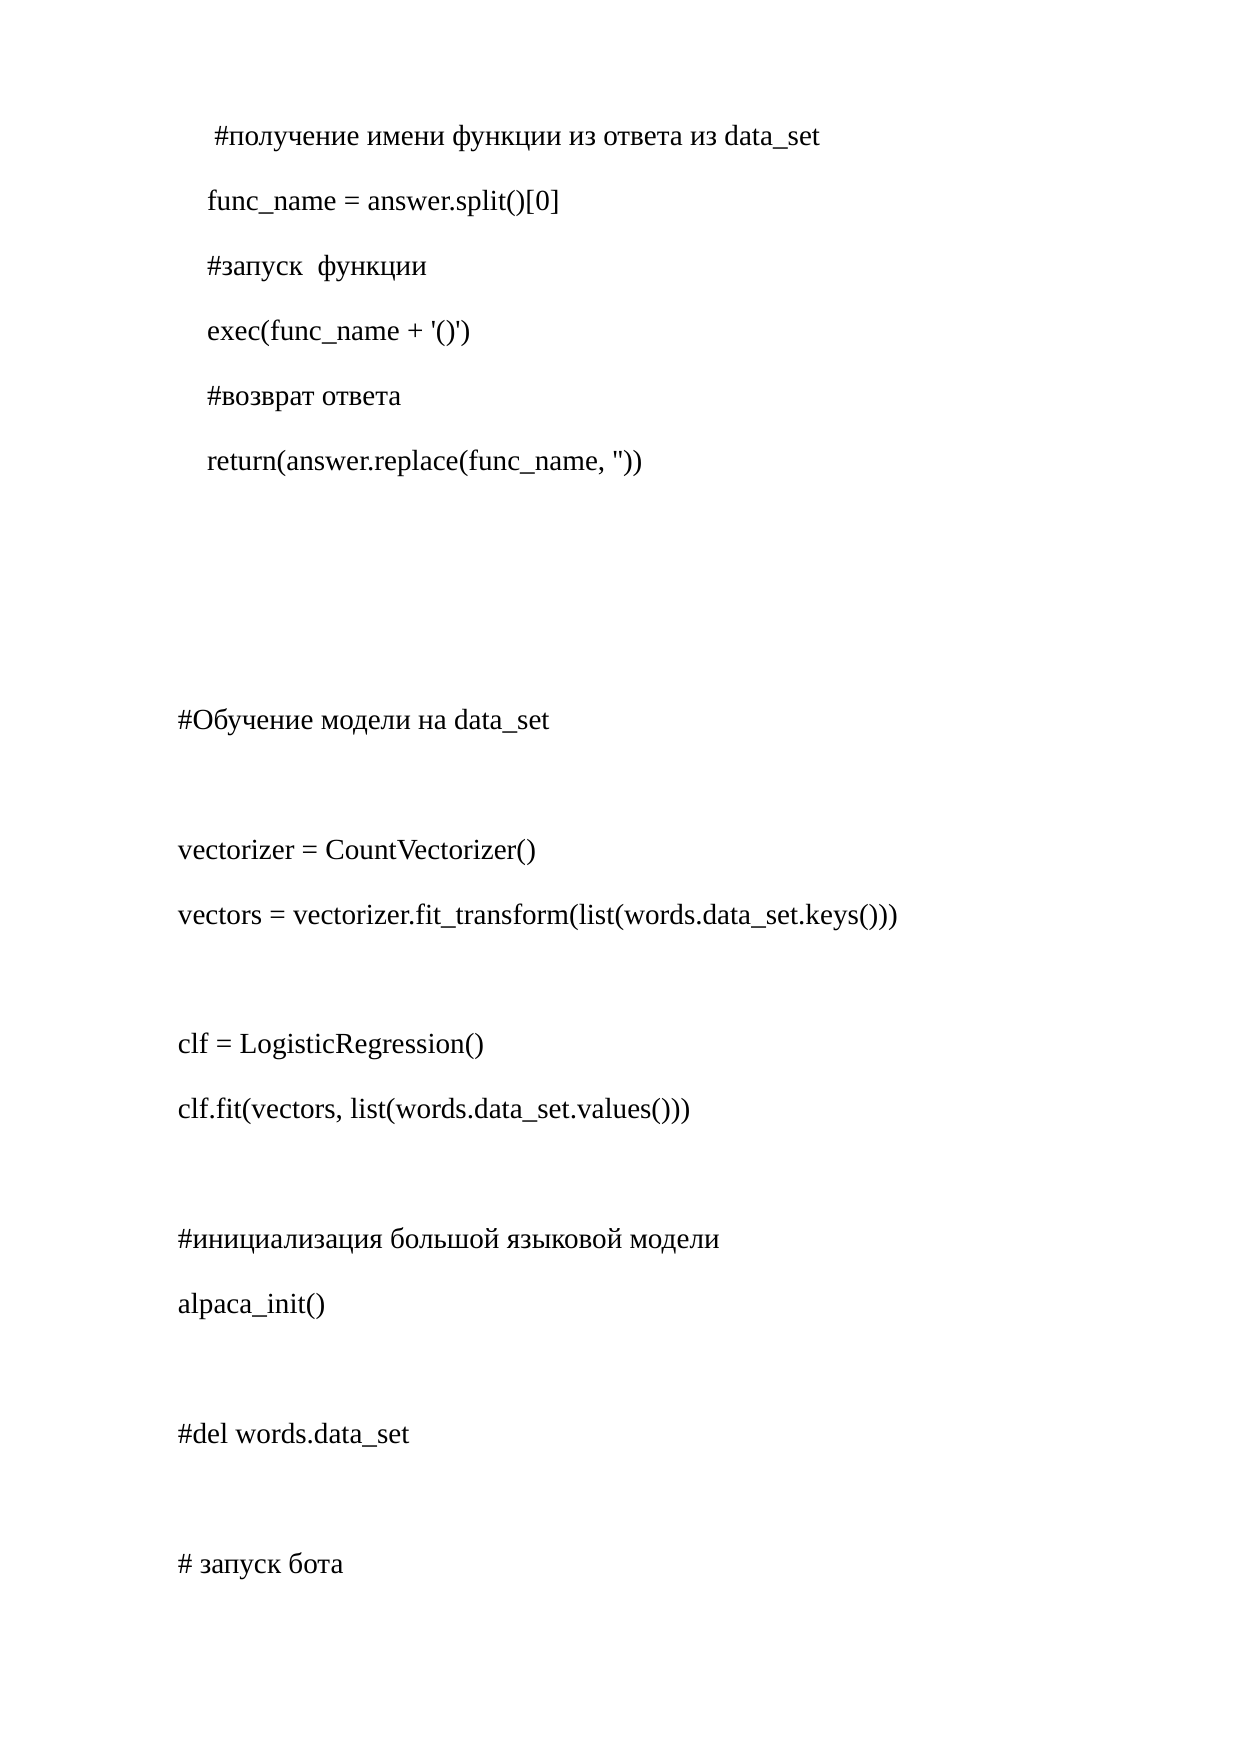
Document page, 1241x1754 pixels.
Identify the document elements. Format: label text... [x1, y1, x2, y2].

text clf = LogisticRegression() [178, 1027, 1182, 1060]
text # запуск бота [178, 1546, 1182, 1579]
text return(answer.replace(func_name, '')) [178, 443, 1182, 476]
text func_name = answer.split()[0] [178, 183, 1182, 217]
text #Обучение модели на data_set [178, 702, 1182, 736]
text #инициализация большой языковой модели [178, 1221, 1182, 1255]
text #del words.data_set [178, 1416, 1182, 1449]
text clf.fit(vectors, list(words.data_set.values())) [178, 1092, 1182, 1125]
text #получение имени функции из ответа из data_set [178, 118, 1182, 152]
text #запуск функции [178, 248, 1182, 281]
text exec(func_name + '()') [178, 313, 1182, 346]
text vectorizer = CountVectorizer() [178, 832, 1182, 866]
text vectors = vectorizer.fit_transform(list(words.data_set.keys())) [178, 897, 1182, 930]
text alpaca_init() [178, 1286, 1182, 1320]
text #возврат ответа [178, 378, 1182, 411]
